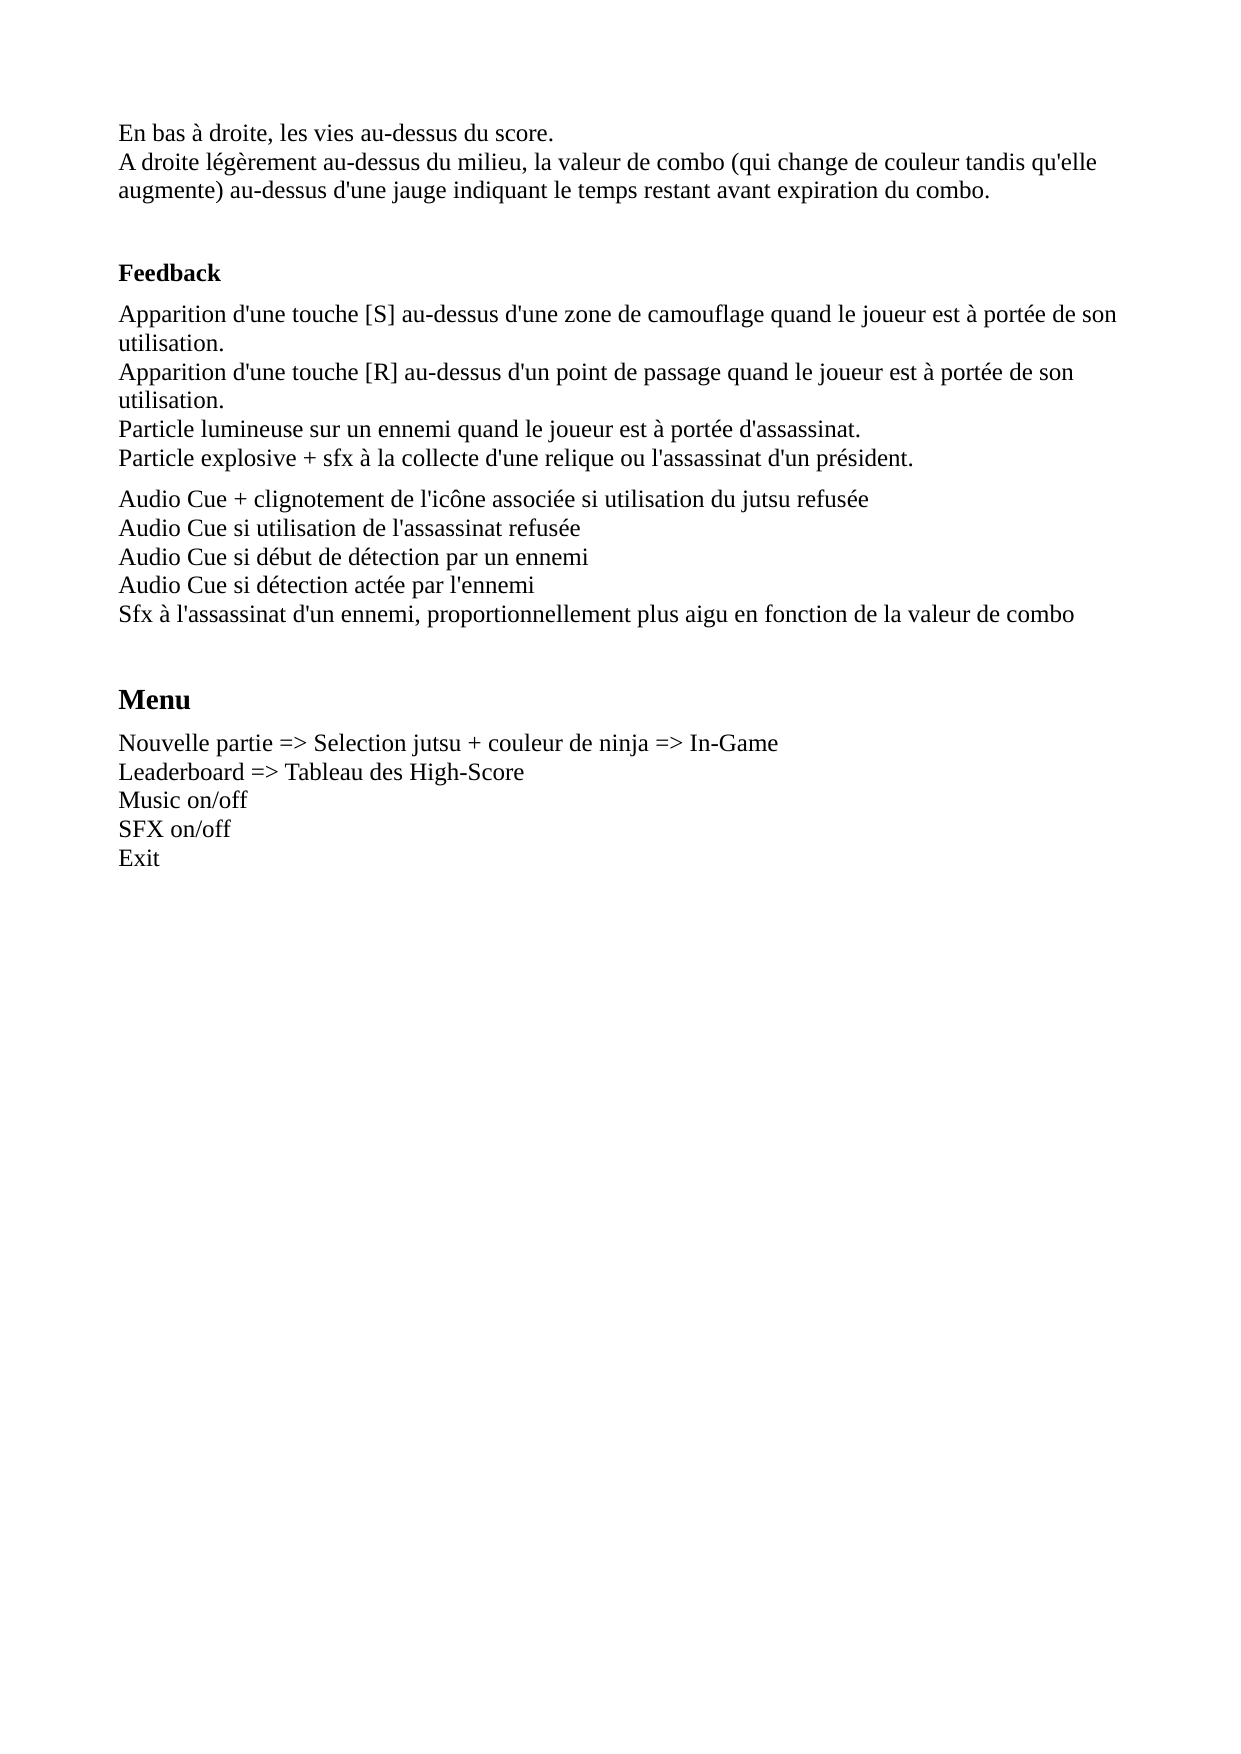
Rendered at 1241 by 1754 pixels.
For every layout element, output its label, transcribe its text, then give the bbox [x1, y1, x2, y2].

text En bas à droite, les vies au-dessus du score. A droite légèrement au-dessus du milieu, la valeur de combo (qui change de couleur tandis qu'elle augmente) au-dessus d'une jauge indiquant le temps restant avant expiration du combo. [118, 118, 1122, 204]
text Menu [118, 682, 1122, 715]
text Feedback [118, 258, 1122, 287]
text Nouvelle partie => Selection jutsu + couleur de ninja => In-Game Leaderboard => Tableau des High-Score Music on/off SFX on/off Exit [118, 728, 1122, 872]
text Audio Cue + clignotement de l'icône associée si utilisation du jutsu refusée Audio Cue si utilisation de l'assassinat refusée Audio Cue si début de détection par un ennemi Audio Cue si détection actée par l'ennemi Sfx à l'assassinat d'un ennemi, proportionnellement plus aigu en fonction de la valeur de combo [118, 484, 1122, 628]
text Apparition d'une touche [S] au-dessus d'une zone de camouflage quand le joueur est à portée de son utilisation. Apparition d'une touche [R] au-dessus d'un point de passage quand le joueur est à portée de son utilisation. Particle lumineuse sur un ennemi quand le joueur est à portée d'assassinat. Particle explosive + sfx à la collecte d'une relique ou l'assassinat d'un président. [118, 299, 1122, 472]
